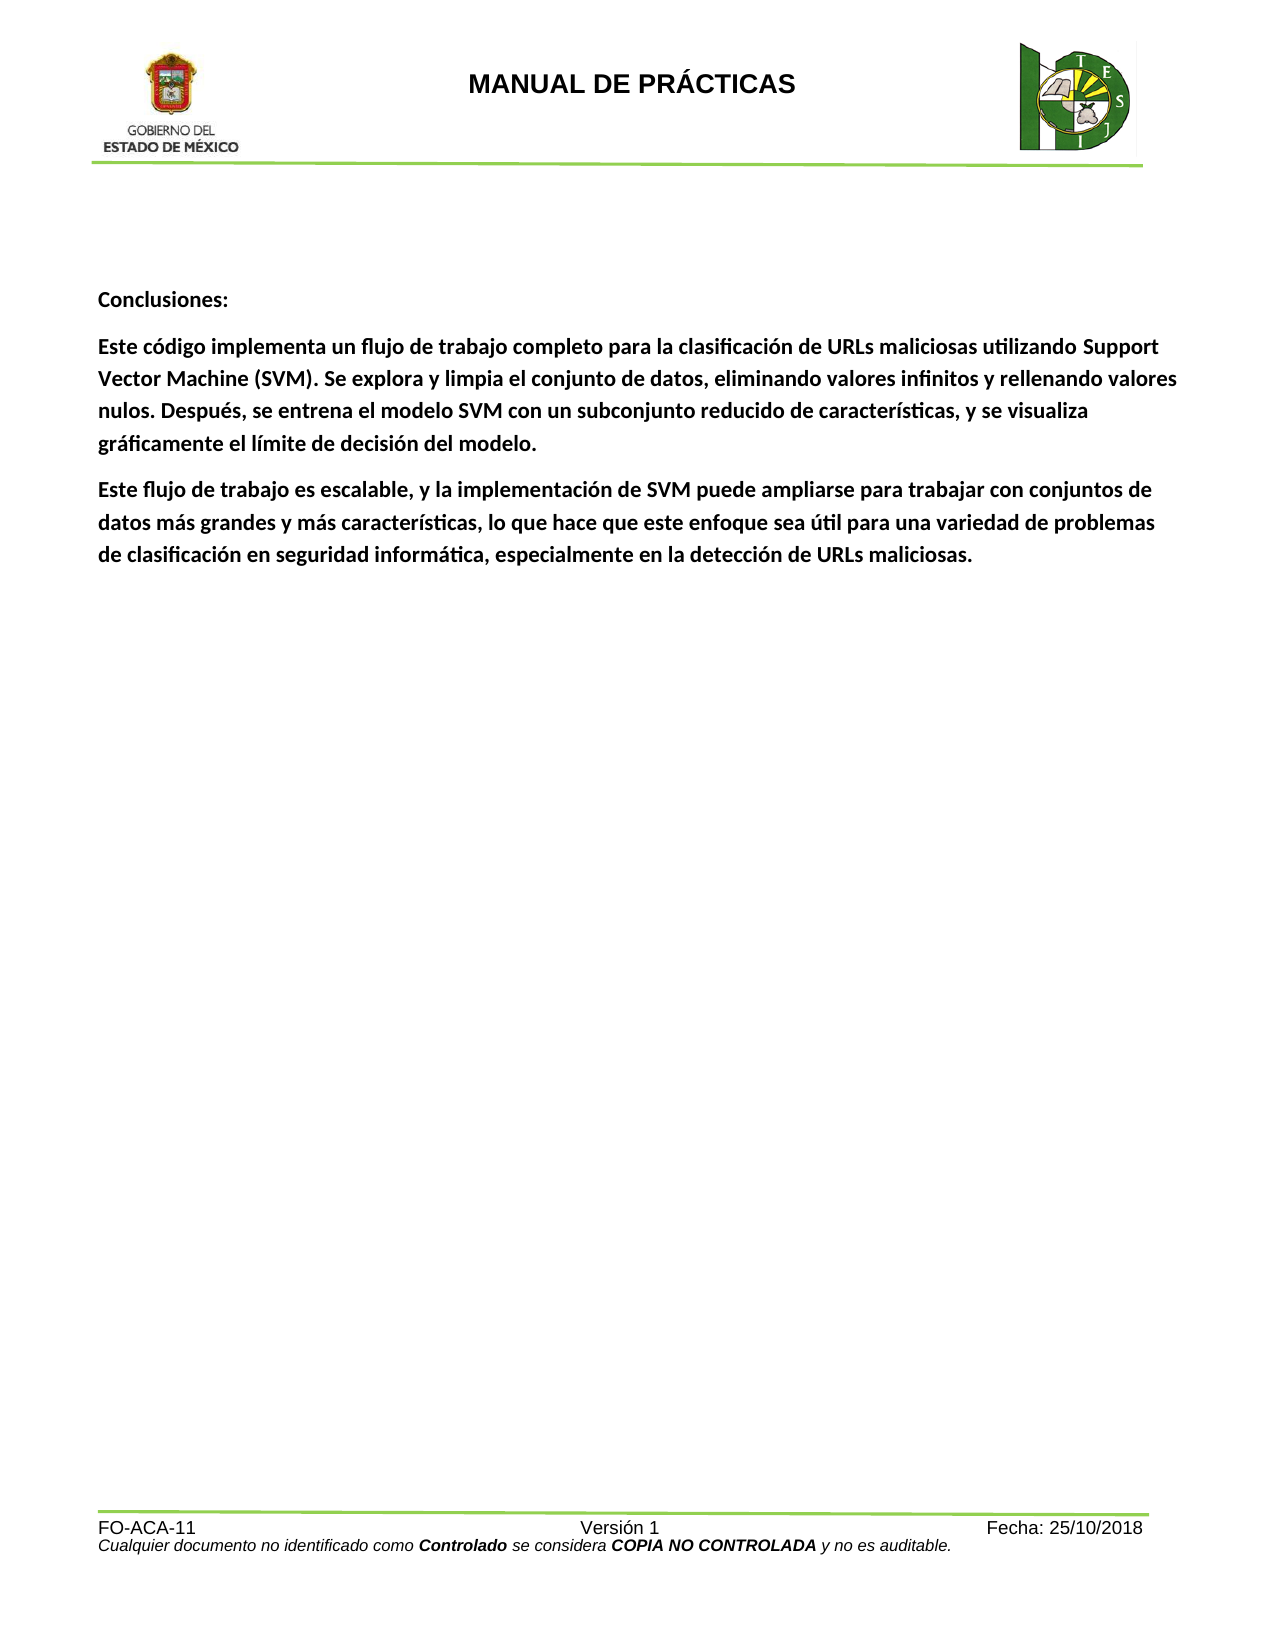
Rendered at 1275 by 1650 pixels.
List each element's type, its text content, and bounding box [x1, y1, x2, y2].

text Este código implementa un flujo de trabajo completo para la clasificación de URLs maliciosas utilizando Support Vector Machine (SVM). Se explora y limpia el conjunto de datos, eliminando valores infinitos y rellenando valores nulos. Después, se entrena el modelo SVM con un subconjunto reducido de características, y se visualiza gráficamente el límite de decisión del modelo. [98, 332, 1183, 457]
picture [95, 42, 241, 161]
picture [1018, 41, 1137, 157]
text Este flujo de trabajo es escalable, y la implementación de SVM puede ampliarse para trabajar con conjuntos de datos más grandes y más características, lo que hace que este enfoque sea útil para una variedad de problemas de clasificación en seguridad informática, especialmente en la detección de URLs maliciosas. [98, 476, 1183, 568]
text Conclusiones: [98, 286, 1183, 313]
